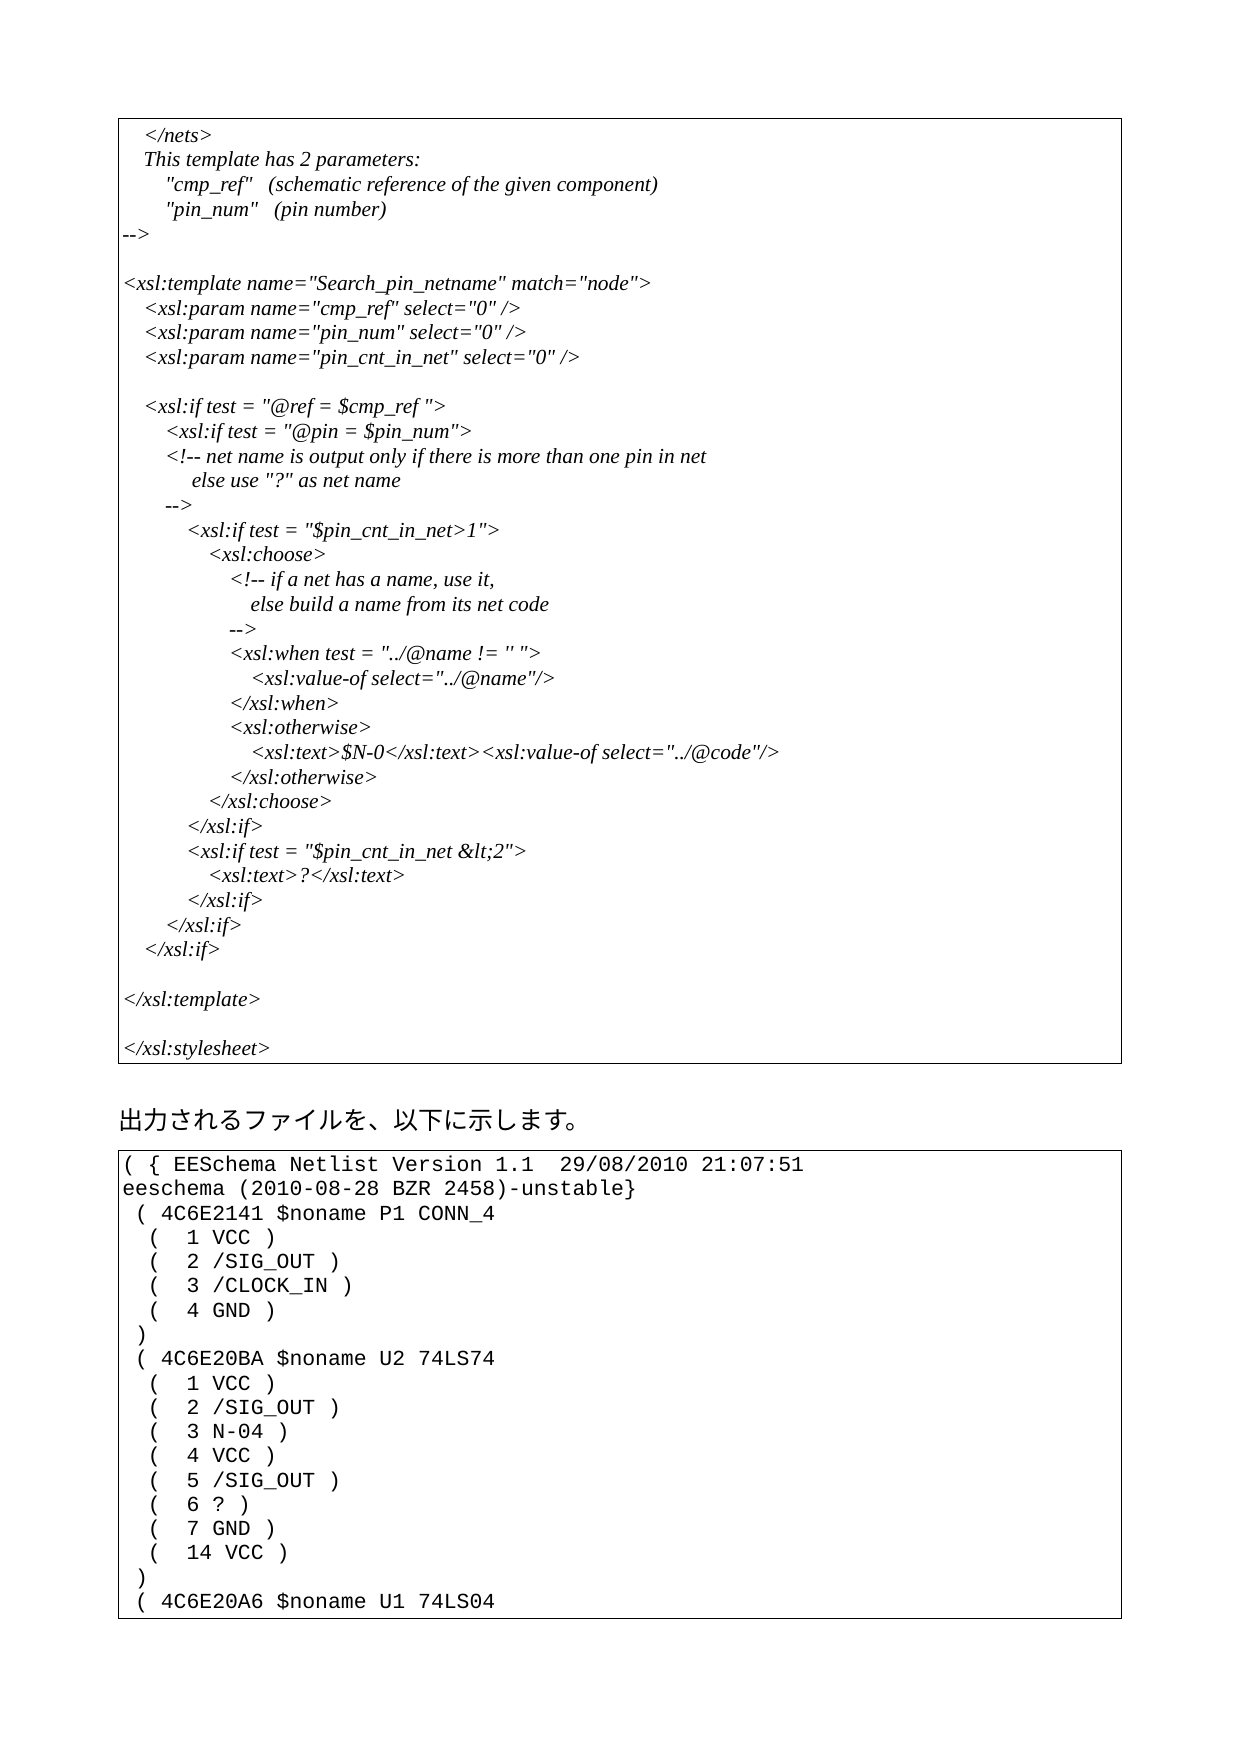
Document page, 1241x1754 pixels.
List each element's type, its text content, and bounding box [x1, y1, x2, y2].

text </xsl:when> [119, 686, 1121, 711]
text ( 4C6E20A6 $noname U1 74LS04 [119, 1586, 1121, 1618]
text <xsl:choose> [119, 538, 1121, 562]
text <xsl:if test = "$pin_cnt_in_net &lt;2"> [119, 834, 1121, 859]
text ) [119, 1562, 1121, 1586]
text </xsl:stylesheet> [119, 1032, 1121, 1063]
text <xsl:value-of select="../@name"/> [119, 661, 1121, 686]
text <xsl:param name="pin_num" select="0" /> [119, 316, 1121, 340]
text <xsl:if test = "@pin = $pin_num"> [119, 414, 1121, 439]
text </xsl:if> [119, 908, 1121, 933]
text This template has 2 parameters: [119, 143, 1121, 167]
text 出力されるファイルを、以下に示します。 [118, 1103, 1122, 1137]
text </nets> [119, 119, 1121, 143]
text ( 1 VCC ) [119, 1222, 1121, 1247]
text "pin_num" (pin number) [119, 192, 1121, 217]
text ) [119, 1319, 1121, 1344]
text ( 5 /SIG_OUT ) [119, 1465, 1121, 1489]
text ( 6 ? ) [119, 1489, 1121, 1514]
text </xsl:if> [119, 883, 1121, 908]
text ( 14 VCC ) [119, 1538, 1121, 1562]
text <xsl:text>?</xsl:text> [119, 859, 1121, 883]
text <xsl:param name="pin_cnt_in_net" select="0" /> [119, 340, 1121, 369]
text </xsl:if> [119, 809, 1121, 834]
text <xsl:if test = "$pin_cnt_in_net>1"> [119, 513, 1121, 538]
text <!-- net name is output only if there is more than one pin in net [119, 439, 1121, 464]
text "cmp_ref" (schematic reference of the given component) [119, 167, 1121, 192]
text ( 7 GND ) [119, 1514, 1121, 1538]
text ( 3 N-04 ) [119, 1417, 1121, 1441]
text else use "?" as net name [119, 464, 1121, 488]
text --> [119, 217, 1121, 246]
text ( 4C6E20BA $noname U2 74LS74 [119, 1344, 1121, 1368]
text </xsl:if> [119, 933, 1121, 961]
text eeschema (2010-08-28 BZR 2458)-unstable} [119, 1174, 1121, 1198]
text <xsl:template name="Search_pin_netname" match="node"> [119, 266, 1121, 291]
text <xsl:otherwise> [119, 711, 1121, 735]
text </xsl:choose> [119, 785, 1121, 809]
text --> [119, 612, 1121, 637]
text ( 4 VCC ) [119, 1441, 1121, 1465]
text </xsl:otherwise> [119, 760, 1121, 785]
text ( 2 /SIG_OUT ) [119, 1392, 1121, 1417]
text ( 4 GND ) [119, 1295, 1121, 1319]
text ( 3 /CLOCK_IN ) [119, 1271, 1121, 1295]
text ( 2 /SIG_OUT ) [119, 1247, 1121, 1271]
text <xsl:when test = "../@name != '' "> [119, 637, 1121, 661]
text ( { EESchema Netlist Version 1.1 29/08/2010 21:07:51 [119, 1151, 1121, 1174]
text ( 1 VCC ) [119, 1368, 1121, 1392]
text --> [119, 488, 1121, 513]
text ( 4C6E2141 $noname P1 CONN_4 [119, 1198, 1121, 1222]
text <xsl:text>$N-0</xsl:text><xsl:value-of select="../@code"/> [119, 735, 1121, 760]
text </xsl:template> [119, 982, 1121, 1011]
text <xsl:param name="cmp_ref" select="0" /> [119, 291, 1121, 316]
text else build a name from its net code [119, 587, 1121, 612]
text <xsl:if test = "@ref = $cmp_ref "> [119, 390, 1121, 414]
text <!-- if a net has a name, use it, [119, 562, 1121, 587]
